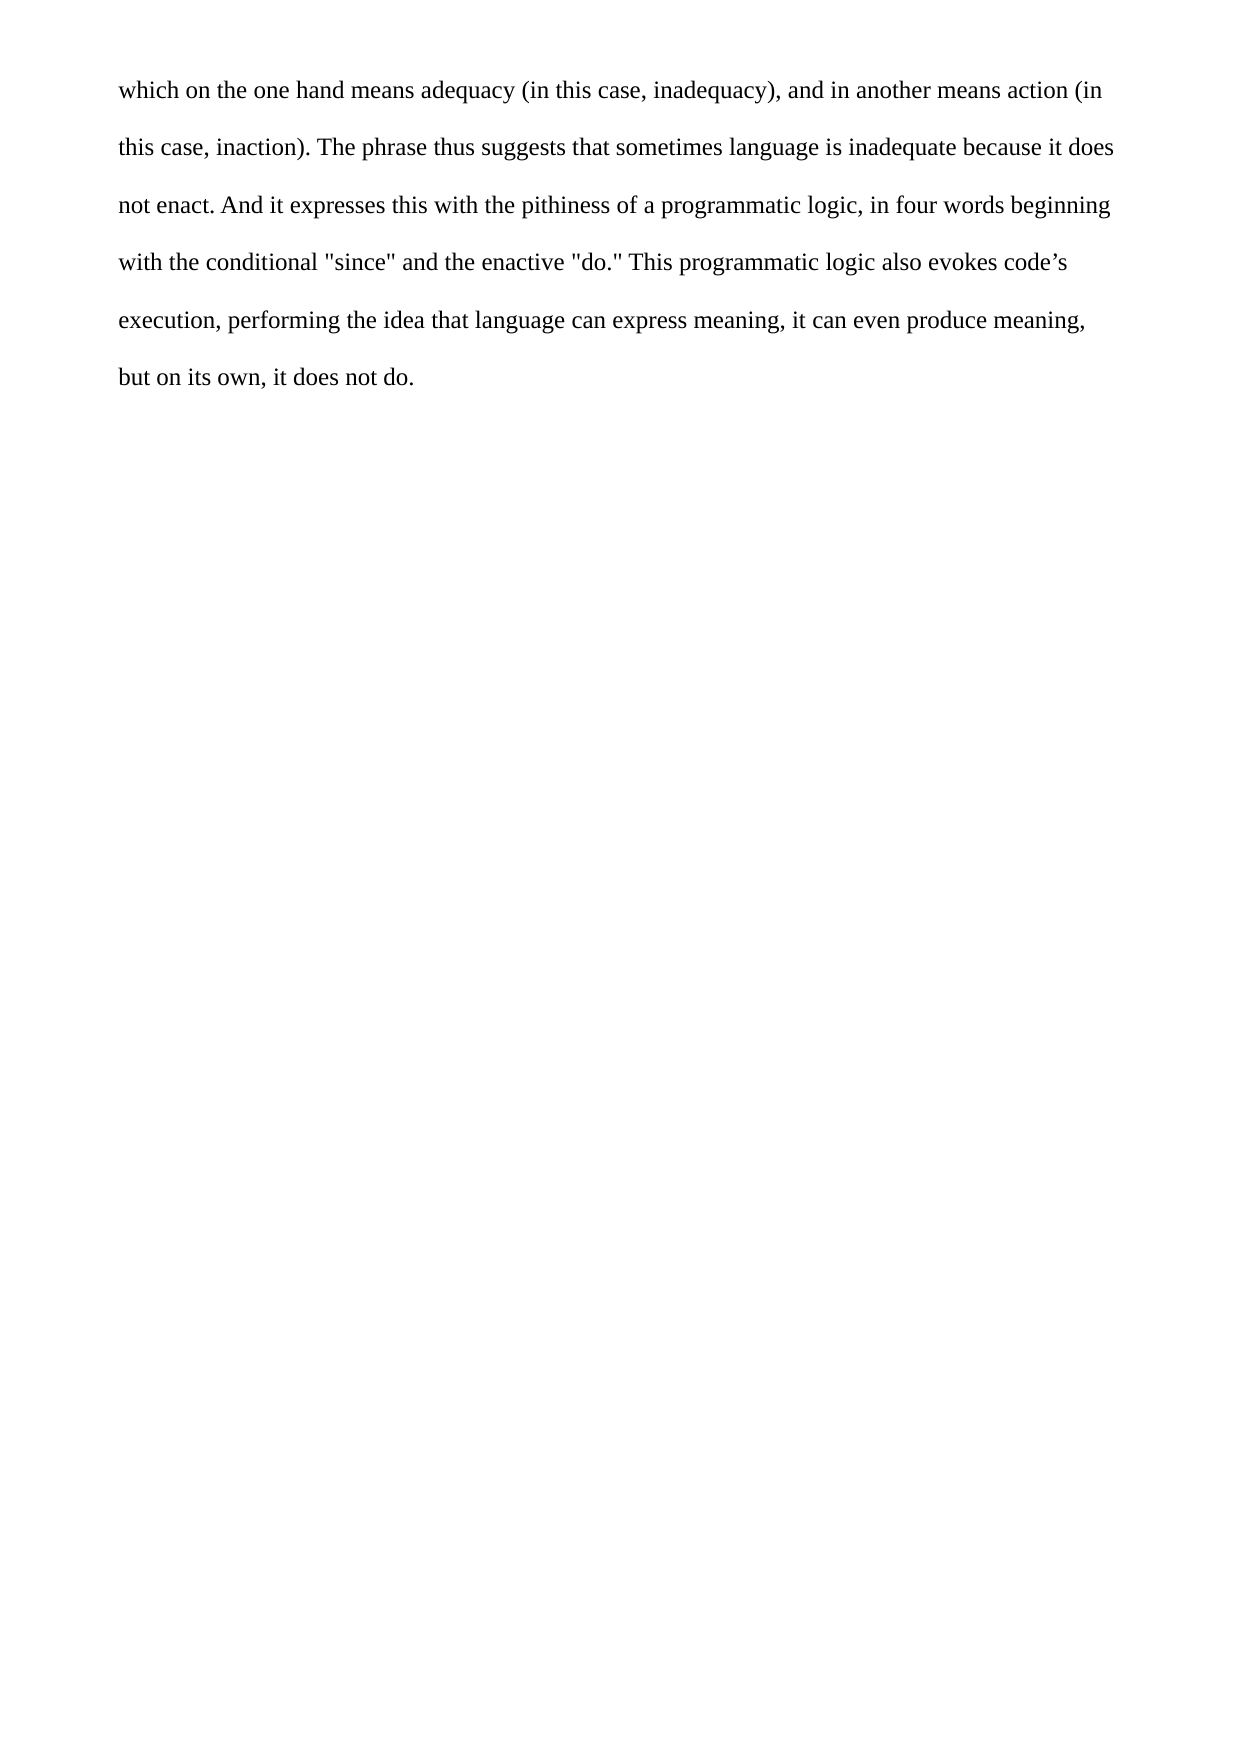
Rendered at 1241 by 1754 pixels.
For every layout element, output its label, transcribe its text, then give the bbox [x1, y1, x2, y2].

text which on the one hand means adequacy (in this case, inadequacy), and in another means action (in this case, inaction). The phrase thus suggests that sometimes language is inadequate because it does not enact. And it expresses this with the pithiness of a programmatic logic, in four words beginning with the conditional "since" and the enactive "do." This programmatic logic also evokes code’s execution, performing the idea that language can express meaning, it can even produce meaning, but on its own, it does not do. [118, 75, 1122, 391]
